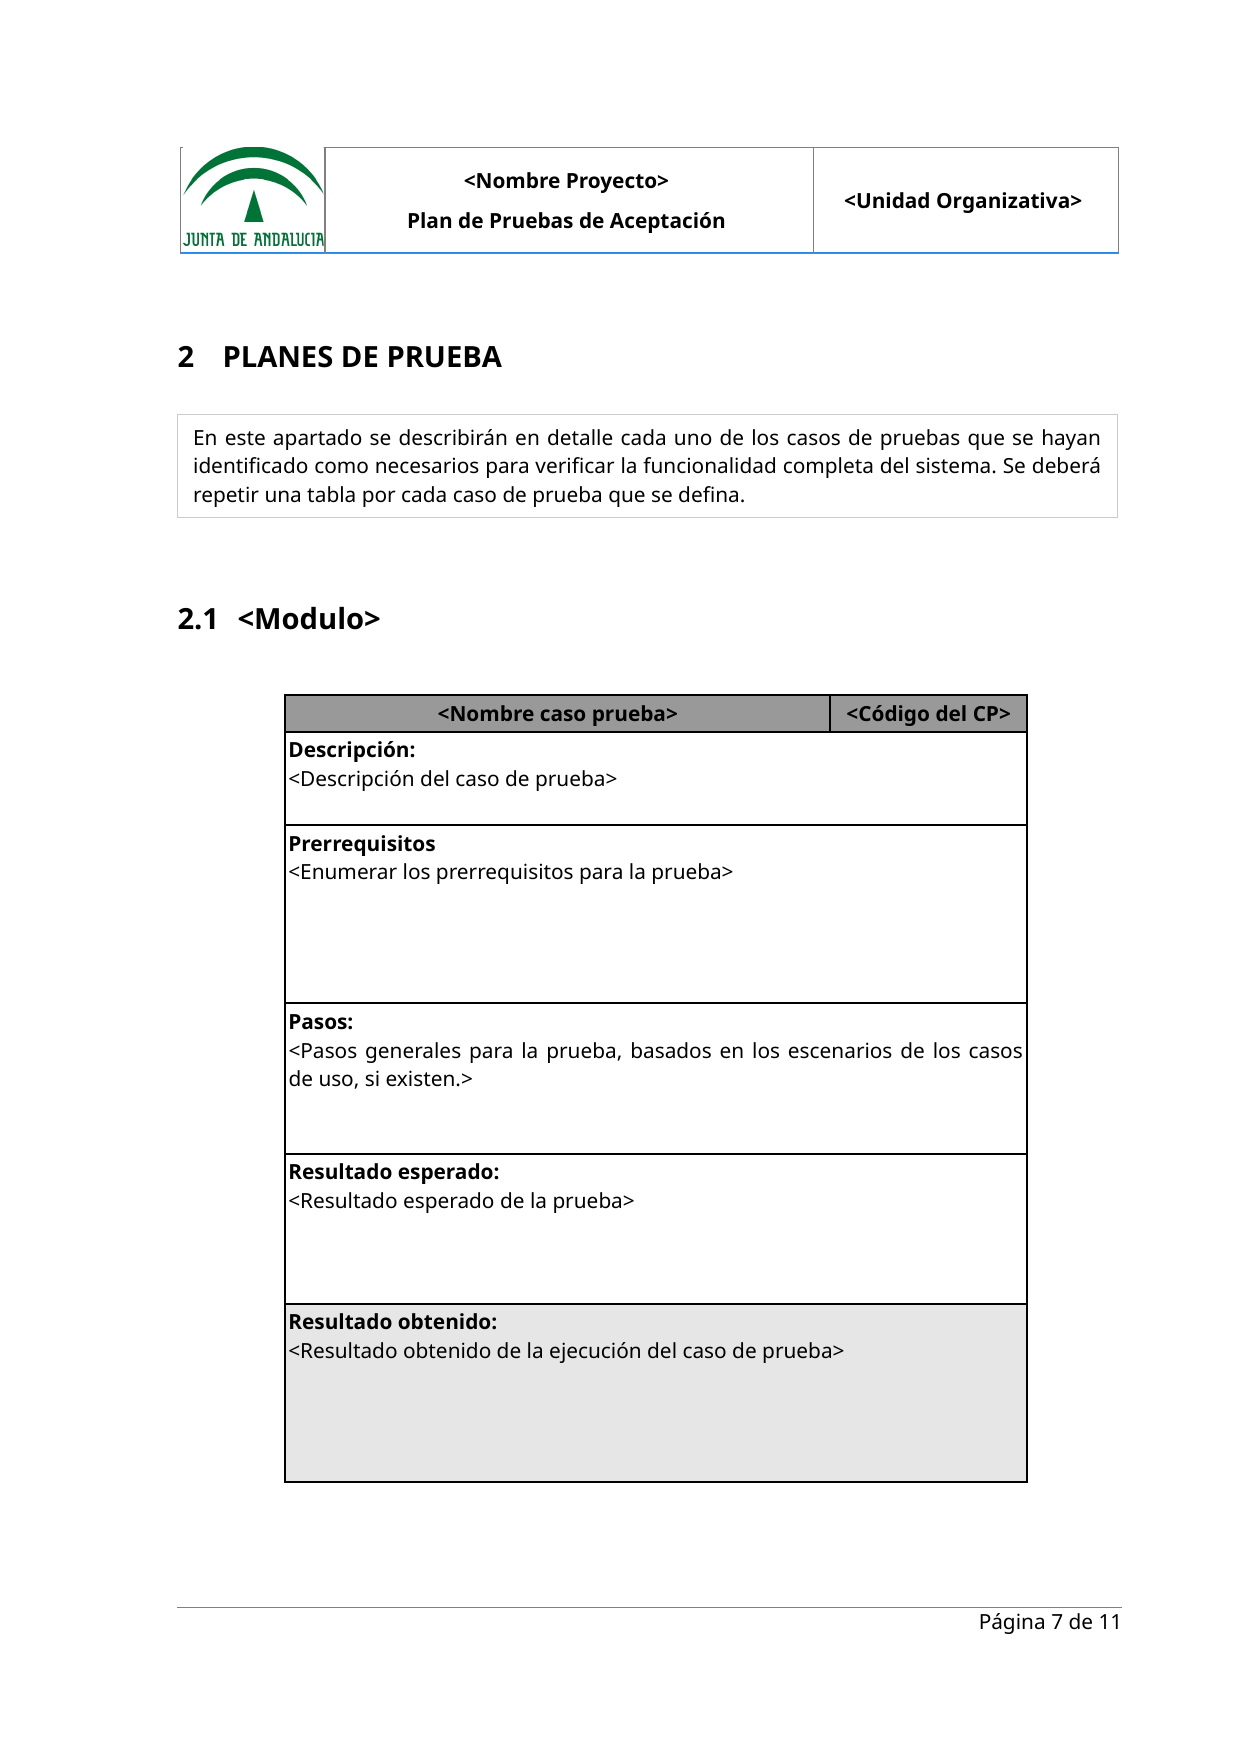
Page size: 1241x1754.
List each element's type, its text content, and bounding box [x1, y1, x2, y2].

table_cell Resultado esperado: <Resultado esperado de la prueba> [286, 1155, 1026, 1302]
table_cell Descripción: <Descripción del caso de prueba> [286, 733, 1026, 824]
text En este apartado se describirán en detalle cada uno de los casos de pruebas que se hayan identificado como necesarios para verificar la funcionalidad completa del sistema. Se deberá repetir una tabla por cada caso de prueba que se defina. [193, 423, 1102, 508]
table_cell Pasos: <Pasos generales para la prueba, basados en los escenarios de los casos de uso, si existen.> [286, 1004, 1026, 1152]
picture [183, 147, 324, 246]
subtitle PLANES DE PRUEBA [177, 336, 1122, 376]
subtitle <Modulo> [177, 598, 1122, 638]
table_header <Código del CP> [831, 696, 1026, 731]
table_cell Prerrequisitos <Enumerar los prerrequisitos para la prueba> [286, 826, 1026, 1002]
table_cell Resultado obtenido: <Resultado obtenido de la ejecución del caso de prueba> [286, 1305, 1026, 1481]
table_header <Nombre caso prueba> [286, 696, 829, 731]
